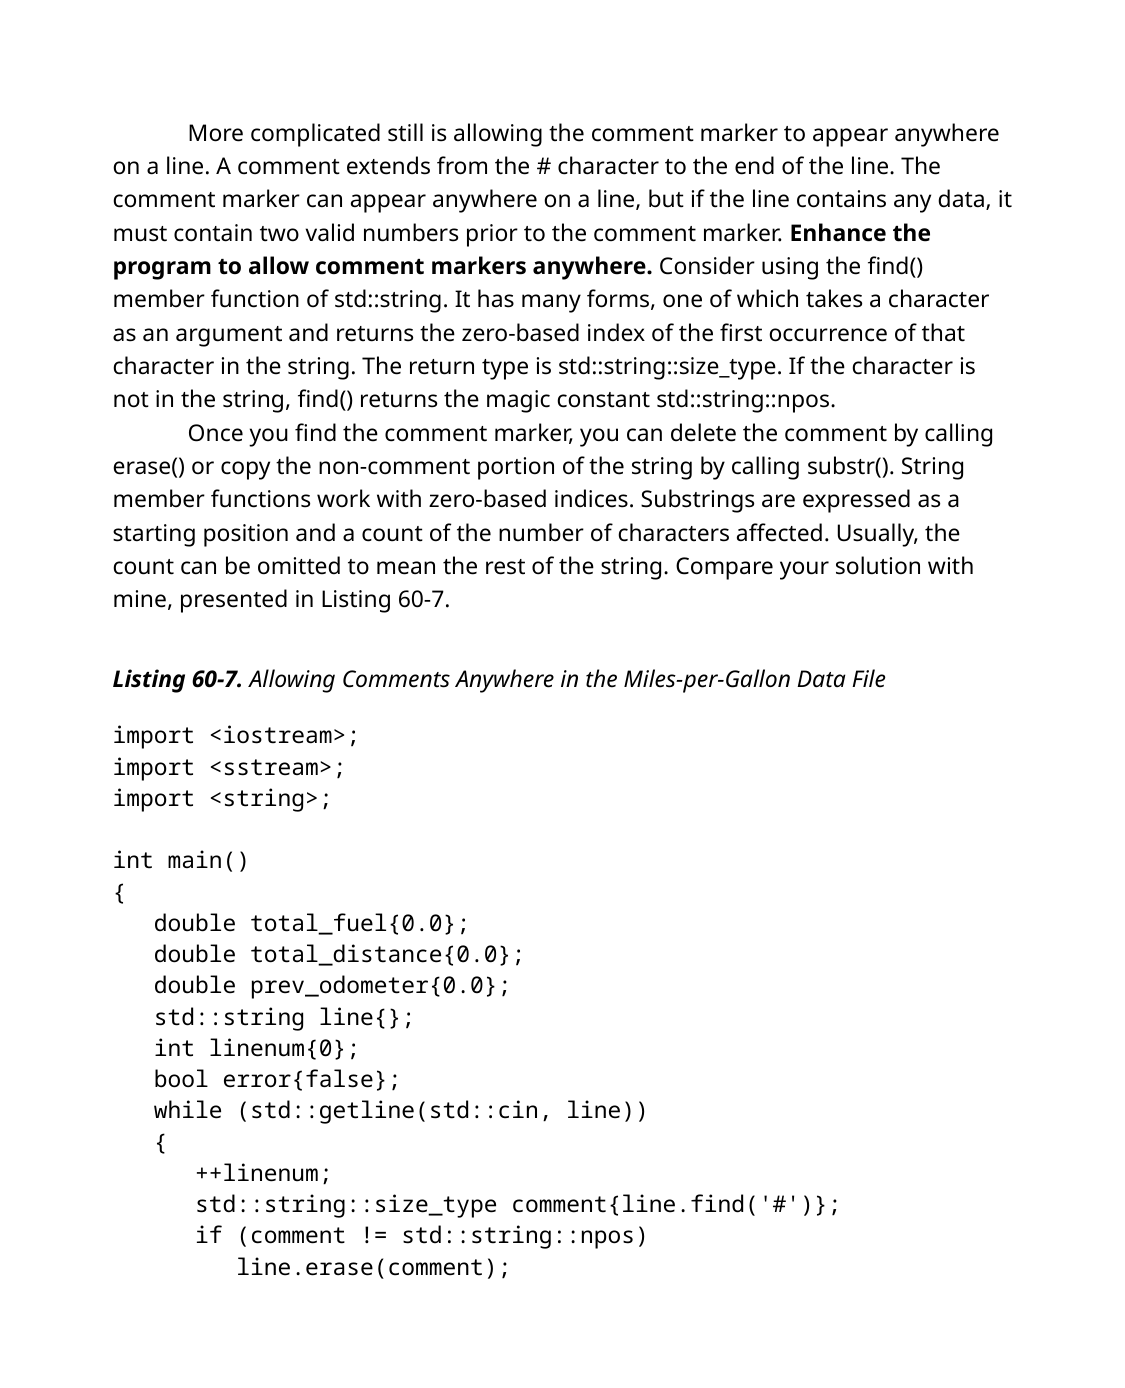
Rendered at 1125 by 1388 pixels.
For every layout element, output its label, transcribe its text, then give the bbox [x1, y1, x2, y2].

text More complicated still is allowing the comment marker to appear anywhere on a line. A comment extends from the # character to the end of the line. The comment marker can appear anywhere on a line, but if the line contains any data, it must contain two valid numbers prior to the comment marker. Enhance the program to allow comment markers anywhere. Consider using the find() member function of std::string. It has many forms, one of which takes a character as an argument and returns the zero-based index of the first occurrence of that character in the string. The return type is std::string::size_type. If the character is not in the string, find() returns the magic constant std::string::npos. [112, 115, 1012, 415]
text std::string::size_type comment{line.find('#')}; [112, 1188, 1012, 1219]
text std::string line{}; [112, 1001, 1012, 1032]
text { [112, 1126, 1012, 1157]
text import <sstream>; [112, 751, 1012, 782]
text import <iostream>; [112, 719, 1012, 751]
text { [112, 876, 1012, 907]
text Listing 60-7. Allowing Comments Anywhere in the Miles-per-Gallon Data File [112, 663, 1012, 694]
text import <string>; [112, 782, 1012, 813]
text if (comment != std::string::npos) [112, 1219, 1012, 1251]
text double total_distance{0.0}; [112, 938, 1012, 969]
text int linenum{0}; [112, 1032, 1012, 1063]
text double total_fuel{0.0}; [112, 907, 1012, 938]
text Once you find the comment marker, you can delete the comment by calling erase() or copy the non-comment portion of the string by calling substr(). String member functions work with zero-based indices. Substrings are expressed as a starting position and a count of the number of characters affected. Usually, the count can be omitted to mean the rest of the string. Compare your solution with mine, presented in Listing 60-7. [112, 415, 1012, 615]
text while (std::getline(std::cin, line)) [112, 1094, 1012, 1126]
text line.erase(comment); [112, 1251, 1012, 1282]
text bool error{false}; [112, 1063, 1012, 1094]
text ++linenum; [112, 1157, 1012, 1188]
text double prev_odometer{0.0}; [112, 969, 1012, 1001]
text int main() [112, 844, 1012, 876]
